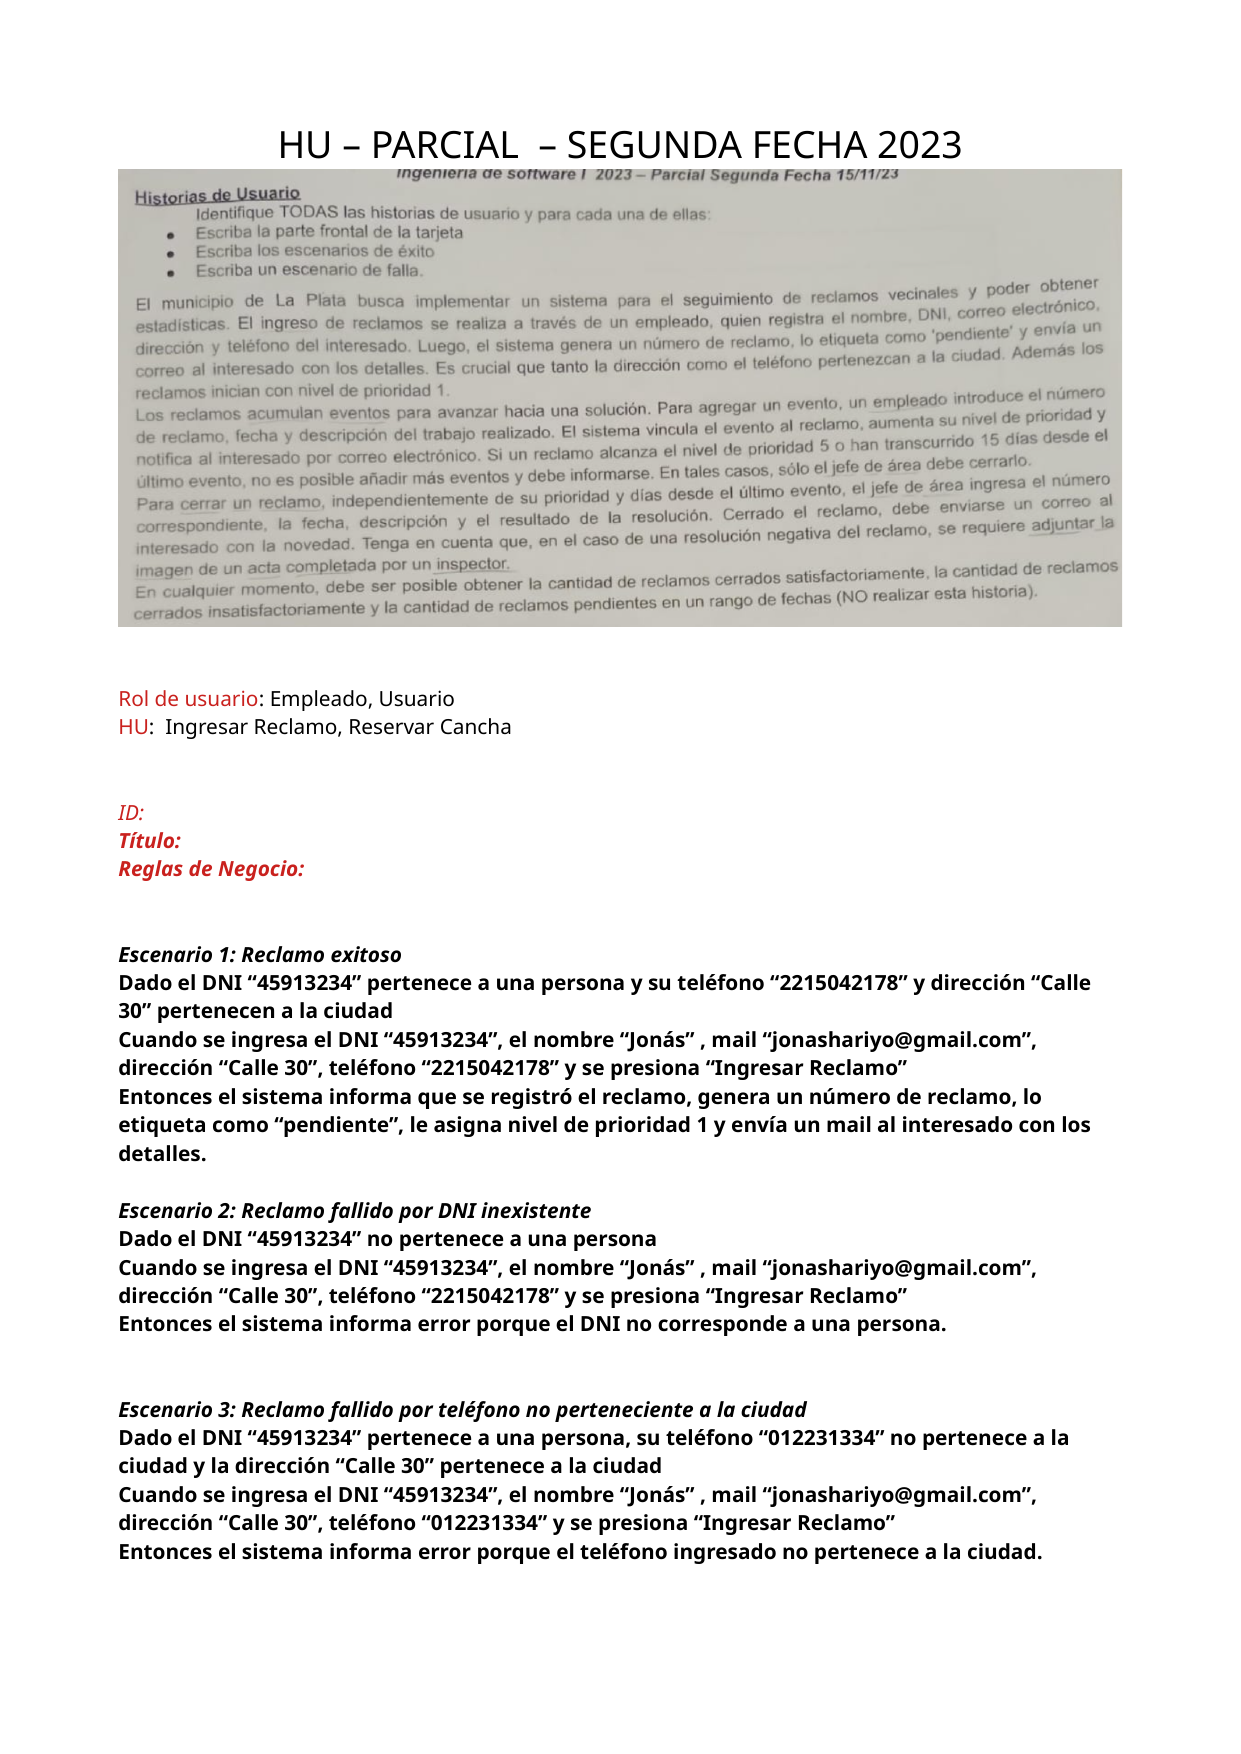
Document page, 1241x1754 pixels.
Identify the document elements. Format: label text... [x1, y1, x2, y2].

text HU: Ingresar Reclamo, Reservar Cancha [118, 712, 1122, 741]
text Reglas de Negocio: [118, 854, 1122, 883]
text Entonces el sistema informa que se registró el reclamo, genera un número de reclamo, lo etiqueta como “pendiente”, le asigna nivel de prioridad 1 y envía un mail al interesado con los detalles. [118, 1082, 1122, 1167]
text Escenario 2: Reclamo fallido por DNI inexistente [118, 1196, 1122, 1224]
text Escenario 1: Reclamo exitoso [118, 940, 1122, 968]
text Dado el DNI “45913234” pertenece a una persona, su teléfono “012231334” no pertenece a la ciudad y la dirección “Calle 30” pertenece a la ciudad [118, 1423, 1122, 1480]
text Dado el DNI “45913234” no pertenece a una persona [118, 1224, 1122, 1253]
text ID: Ingresar Reclamo [118, 798, 1122, 826]
text HU – PARCIAL – SEGUNDA FECHA 2023 [118, 118, 1122, 169]
text Título: Como Empleado quiero registrar un reclamo en el sistema para controlarlo [118, 826, 1122, 854]
text Cuando se ingresa el DNI “45913234”, el nombre “Jonás” , mail “jonashariyo@gmail.com”, dirección “Calle 30”, teléfono “012231334” y se presiona “Ingresar Reclamo” [118, 1480, 1122, 1537]
text Entonces el sistema informa error porque el teléfono ingresado no pertenece a la ciudad. [118, 1537, 1122, 1565]
text Tanto el teléfono como la dirección deben pertenecer a la ciudad [118, 883, 1122, 911]
picture [118, 169, 1123, 627]
text Cuando se ingresa el DNI “45913234”, el nombre “Jonás” , mail “jonashariyo@gmail.com”, dirección “Calle 30”, teléfono “2215042178” y se presiona “Ingresar Reclamo” [118, 1253, 1122, 1309]
text Escenario 3: Reclamo fallido por teléfono no perteneciente a la ciudad [118, 1395, 1122, 1423]
text Rol de usuario: Empleado, Usuario [118, 684, 1122, 712]
text Dado el DNI “45913234” pertenece a una persona y su teléfono “2215042178” y dirección “Calle 30” pertenecen a la ciudad [118, 968, 1122, 1025]
text Cuando se ingresa el DNI “45913234”, el nombre “Jonás” , mail “jonashariyo@gmail.com”, dirección “Calle 30”, teléfono “2215042178” y se presiona “Ingresar Reclamo” [118, 1025, 1122, 1082]
text Entonces el sistema informa error porque el DNI no corresponde a una persona. [118, 1309, 1122, 1338]
